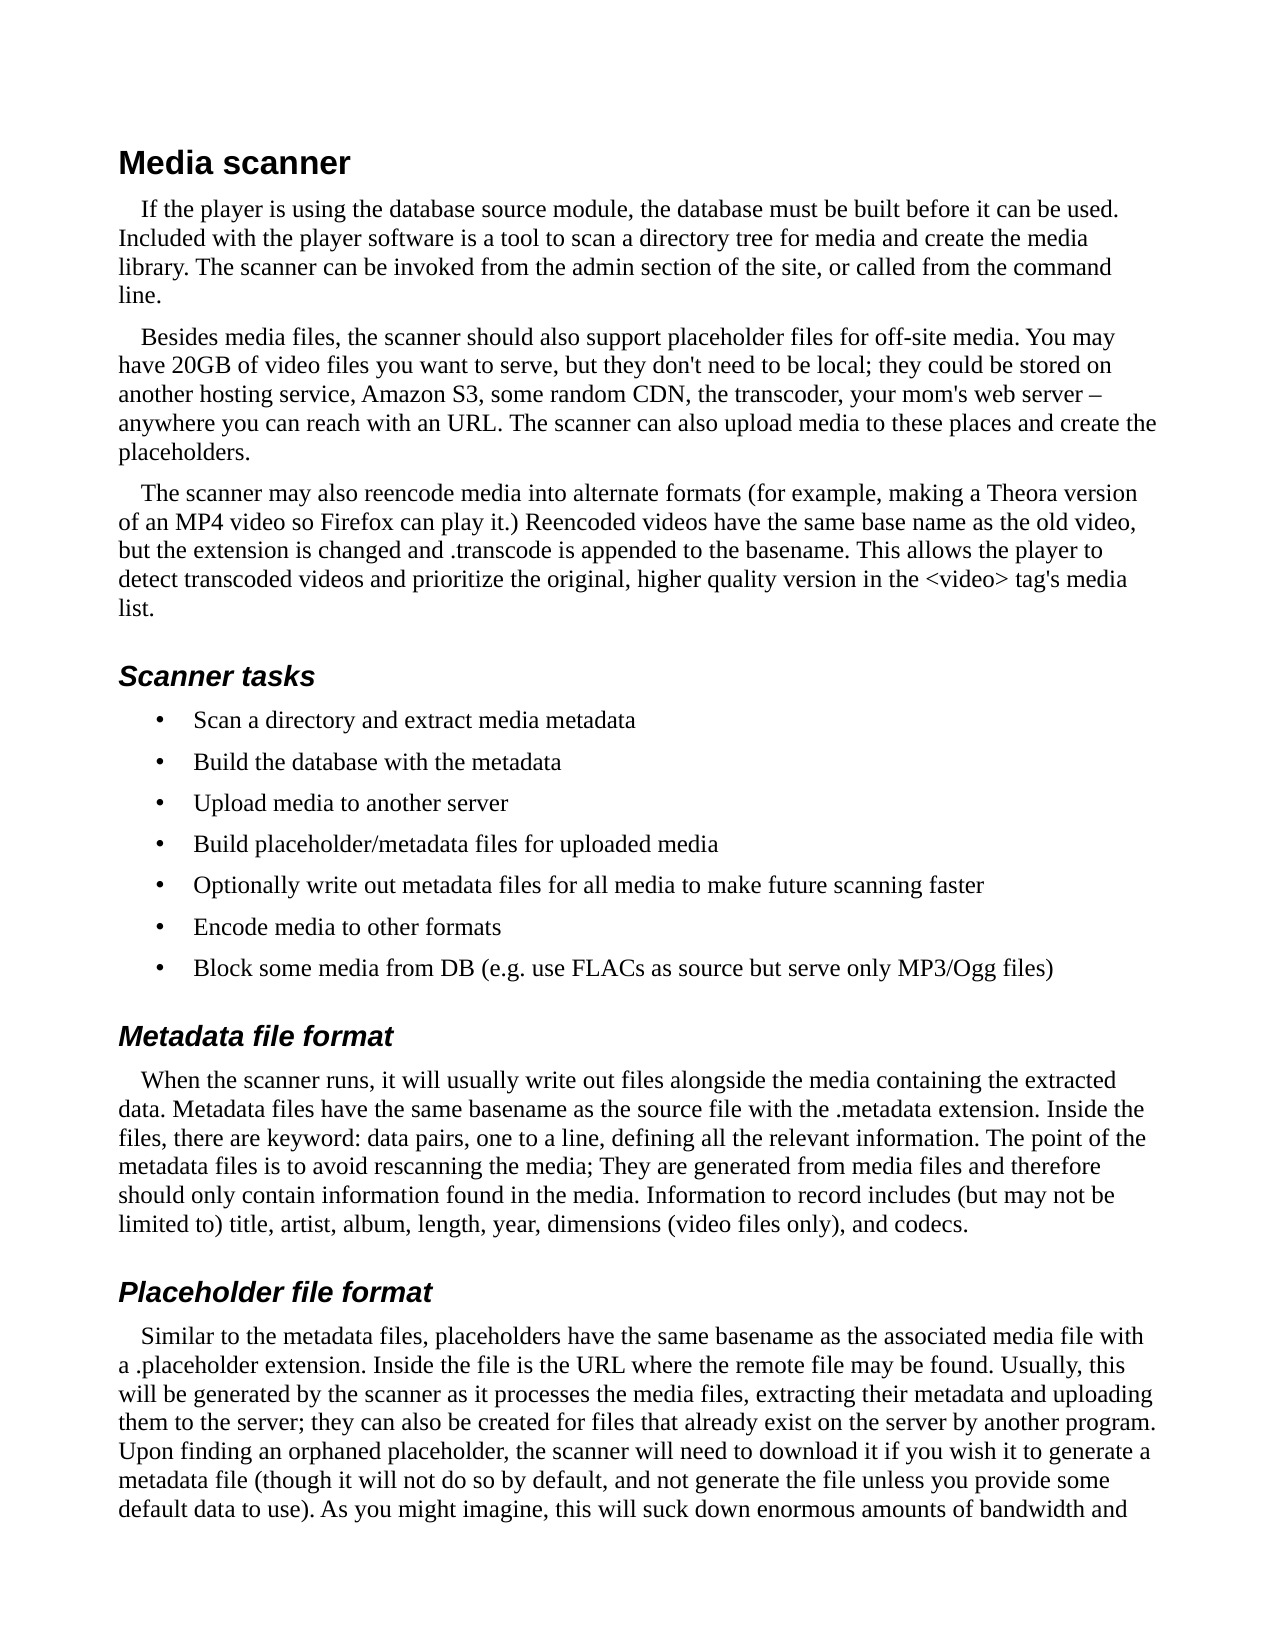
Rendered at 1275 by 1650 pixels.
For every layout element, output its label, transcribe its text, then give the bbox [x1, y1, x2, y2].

subtitle Scanner tasks [118, 659, 1157, 693]
subtitle Metadata file format [118, 1019, 1157, 1053]
subtitle Placeholder file format [118, 1275, 1157, 1309]
list Scan a directory and extract media metadata [156, 705, 1157, 734]
text The scanner may also reencode media into alternate formats (for example, making a Theora version of an MP4 video so Firefox can play it.) Reencoded videos have the same base name as the old video, but the extension is changed and .transcode is appended to the basename. This allows the player to detect transcoded videos and prioritize the original, higher quality version in the <video> tag's media list. [118, 478, 1157, 622]
list Build the database with the metadata [156, 747, 1157, 775]
list Optionally write out metadata files for all media to make future scanning faster [156, 870, 1157, 899]
list Encode media to other formats [156, 912, 1157, 940]
list Upload media to another server [156, 788, 1157, 817]
text Similar to the metadata files, placeholders have the same basename as the associated media file with a .placeholder extension. Inside the file is the URL where the remote file may be found. Usually, this will be generated by the scanner as it processes the media files, extracting their metadata and uploading them to the server; they can also be created for files that already exist on the server by another program. Upon finding an orphaned placeholder, the scanner will need to download it if you wish it to generate a metadata file (though it will not do so by default, and not generate the file unless you provide some default data to use). As you might imagine, this will suck down enormous amounts of bandwidth and [118, 1321, 1157, 1522]
list Block some media from DB (e.g. use FLACs as source but serve only MP3/Ogg files) [156, 953, 1157, 982]
text When the scanner runs, it will usually write out files alongside the media containing the extracted data. Metadata files have the same basename as the source file with the .metadata extension. Inside the files, there are keyword: data pairs, one to a line, defining all the relevant information. The point of the metadata files is to avoid rescanning the media; They are generated from media files and therefore should only contain information found in the media. Information to record includes (but may not be limited to) title, artist, album, length, year, dimensions (video files only), and codecs. [118, 1065, 1157, 1238]
text Besides media files, the scanner should also support placeholder files for off-site media. You may have 20GB of video files you want to serve, but they don't need to be local; they could be stored on another hosting service, Amazon S3, some random CDN, the transcoder, your mom's web server – anywhere you can reach with an URL. The scanner can also upload media to these places and create the placeholders. [118, 322, 1157, 466]
subtitle Media scanner [118, 143, 1157, 182]
list Build placeholder/metadata files for uploaded media [156, 829, 1157, 858]
text If the player is using the database source module, the database must be built before it can be used. Included with the player software is a tool to scan a directory tree for media and create the media library. The scanner can be invoked from the admin section of the site, or called from the command line. [118, 194, 1157, 309]
